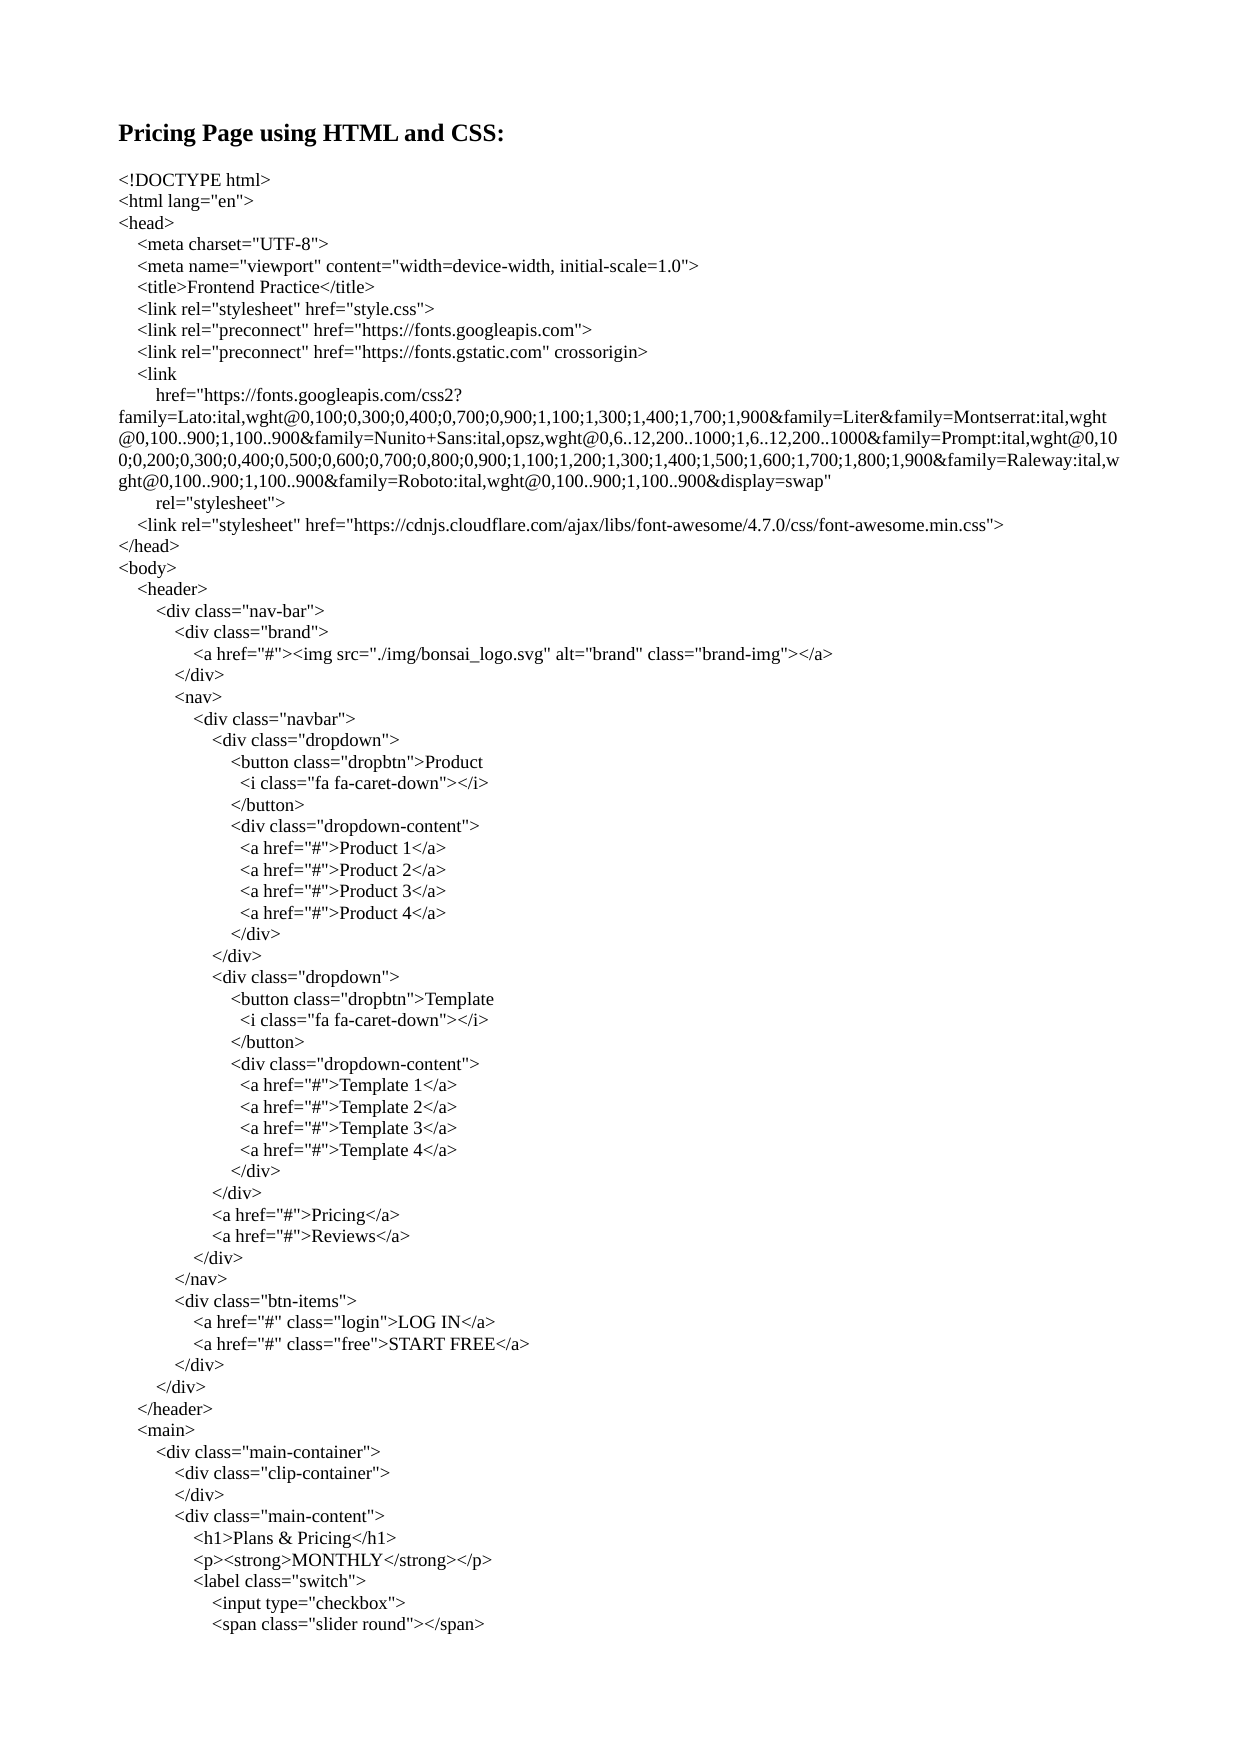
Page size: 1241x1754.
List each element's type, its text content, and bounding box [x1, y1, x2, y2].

text <a href="#">Product 1</a> [118, 837, 1122, 858]
text <meta name="viewport" content="width=device-width, initial-scale=1.0"> [118, 255, 1122, 276]
text </button> [118, 794, 1122, 815]
text </div> [118, 1354, 1122, 1376]
text <link rel="stylesheet" href="style.css"> [118, 298, 1122, 319]
text <div class="main-content"> [118, 1505, 1122, 1527]
text <a href="#">Reviews</a> [118, 1225, 1122, 1247]
text <a href="#">Product 2</a> [118, 858, 1122, 880]
text </div> [118, 1160, 1122, 1182]
text <label class="switch"> [118, 1570, 1122, 1592]
text Pricing Page using HTML and CSS: [118, 118, 1122, 147]
text <div class="clip-container"> [118, 1462, 1122, 1484]
text <a href="#">Template 4</a> [118, 1139, 1122, 1160]
text <div class="navbar"> [118, 707, 1122, 729]
text </button> [118, 1031, 1122, 1052]
text </div> [118, 1484, 1122, 1505]
text </div> [118, 1376, 1122, 1397]
text <i class="fa fa-caret-down"></i> [118, 1009, 1122, 1031]
text <span class="slider round"></span> [118, 1613, 1122, 1635]
text <title>Frontend Practice</title> [118, 276, 1122, 298]
text <p><strong>MONTHLY</strong></p> [118, 1548, 1122, 1570]
text <button class="dropbtn">Template [118, 988, 1122, 1009]
text <input type="checkbox"> [118, 1592, 1122, 1613]
text <link [118, 362, 1122, 384]
text <head> [118, 212, 1122, 233]
text <a href="#">Pricing</a> [118, 1203, 1122, 1225]
text <div class="main-container"> [118, 1441, 1122, 1462]
text <div class="dropdown"> [118, 966, 1122, 988]
text <button class="dropbtn">Product [118, 751, 1122, 772]
text <div class="dropdown"> [118, 729, 1122, 751]
text </div> [118, 923, 1122, 945]
text </div> [118, 1182, 1122, 1203]
text rel="stylesheet"> [118, 492, 1122, 513]
text <div class="nav-bar"> [118, 600, 1122, 621]
text </head> [118, 535, 1122, 557]
text </div> [118, 945, 1122, 966]
text <h1>Plans & Pricing</h1> [118, 1527, 1122, 1548]
text </nav> [118, 1268, 1122, 1290]
text <meta charset="UTF-8"> [118, 233, 1122, 255]
text <link rel="stylesheet" href="https://cdnjs.cloudflare.com/ajax/libs/font-awesome/4.7.0/css/font-awesome.min.css"> [118, 513, 1122, 535]
text <header> [118, 578, 1122, 600]
text <a href="#" class="free">START FREE</a> [118, 1333, 1122, 1354]
text <a href="#">Product 3</a> [118, 880, 1122, 902]
text <a href="#">Template 1</a> [118, 1074, 1122, 1096]
text <!DOCTYPE html> [118, 168, 1122, 190]
text <a href="#">Template 2</a> [118, 1096, 1122, 1117]
text <a href="#">Template 3</a> [118, 1117, 1122, 1139]
text <div class="dropdown-content"> [118, 815, 1122, 837]
text href="https://fonts.googleapis.com/css2?family=Lato:ital,wght@0,100;0,300;0,400;0,700;0,900;1,100;1,300;1,400;1,700;1,900&family=Liter&family=Montserrat:ital,wght@0,100..900;1,100..900&family=Nunito+Sans:ital,opsz,wght@0,6..12,200..1000;1,6..12,200..1000&family=Prompt:ital,wght@0,100;0,200;0,300;0,400;0,500;0,600;0,700;0,800;0,900;1,100;1,200;1,300;1,400;1,500;1,600;1,700;1,800;1,900&family=Raleway:ital,wght@0,100..900;1,100..900&family=Roboto:ital,wght@0,100..900;1,100..900&display=swap" [118, 384, 1122, 492]
text <a href="#" class="login">LOG IN</a> [118, 1311, 1122, 1333]
text <link rel="preconnect" href="https://fonts.googleapis.com"> [118, 319, 1122, 341]
text <div class="brand"> [118, 621, 1122, 643]
text <a href="#"><img src="./img/bonsai_logo.svg" alt="brand" class="brand-img"></a> [118, 643, 1122, 664]
text <div class="btn-items"> [118, 1290, 1122, 1311]
text <div class="dropdown-content"> [118, 1052, 1122, 1074]
text <i class="fa fa-caret-down"></i> [118, 772, 1122, 794]
text <main> [118, 1419, 1122, 1441]
text <body> [118, 557, 1122, 578]
text <html lang="en"> [118, 190, 1122, 212]
text <a href="#">Product 4</a> [118, 902, 1122, 923]
text </div> [118, 664, 1122, 686]
text <nav> [118, 686, 1122, 707]
text </div> [118, 1247, 1122, 1268]
text <link rel="preconnect" href="https://fonts.gstatic.com" crossorigin> [118, 341, 1122, 362]
text </header> [118, 1397, 1122, 1419]
